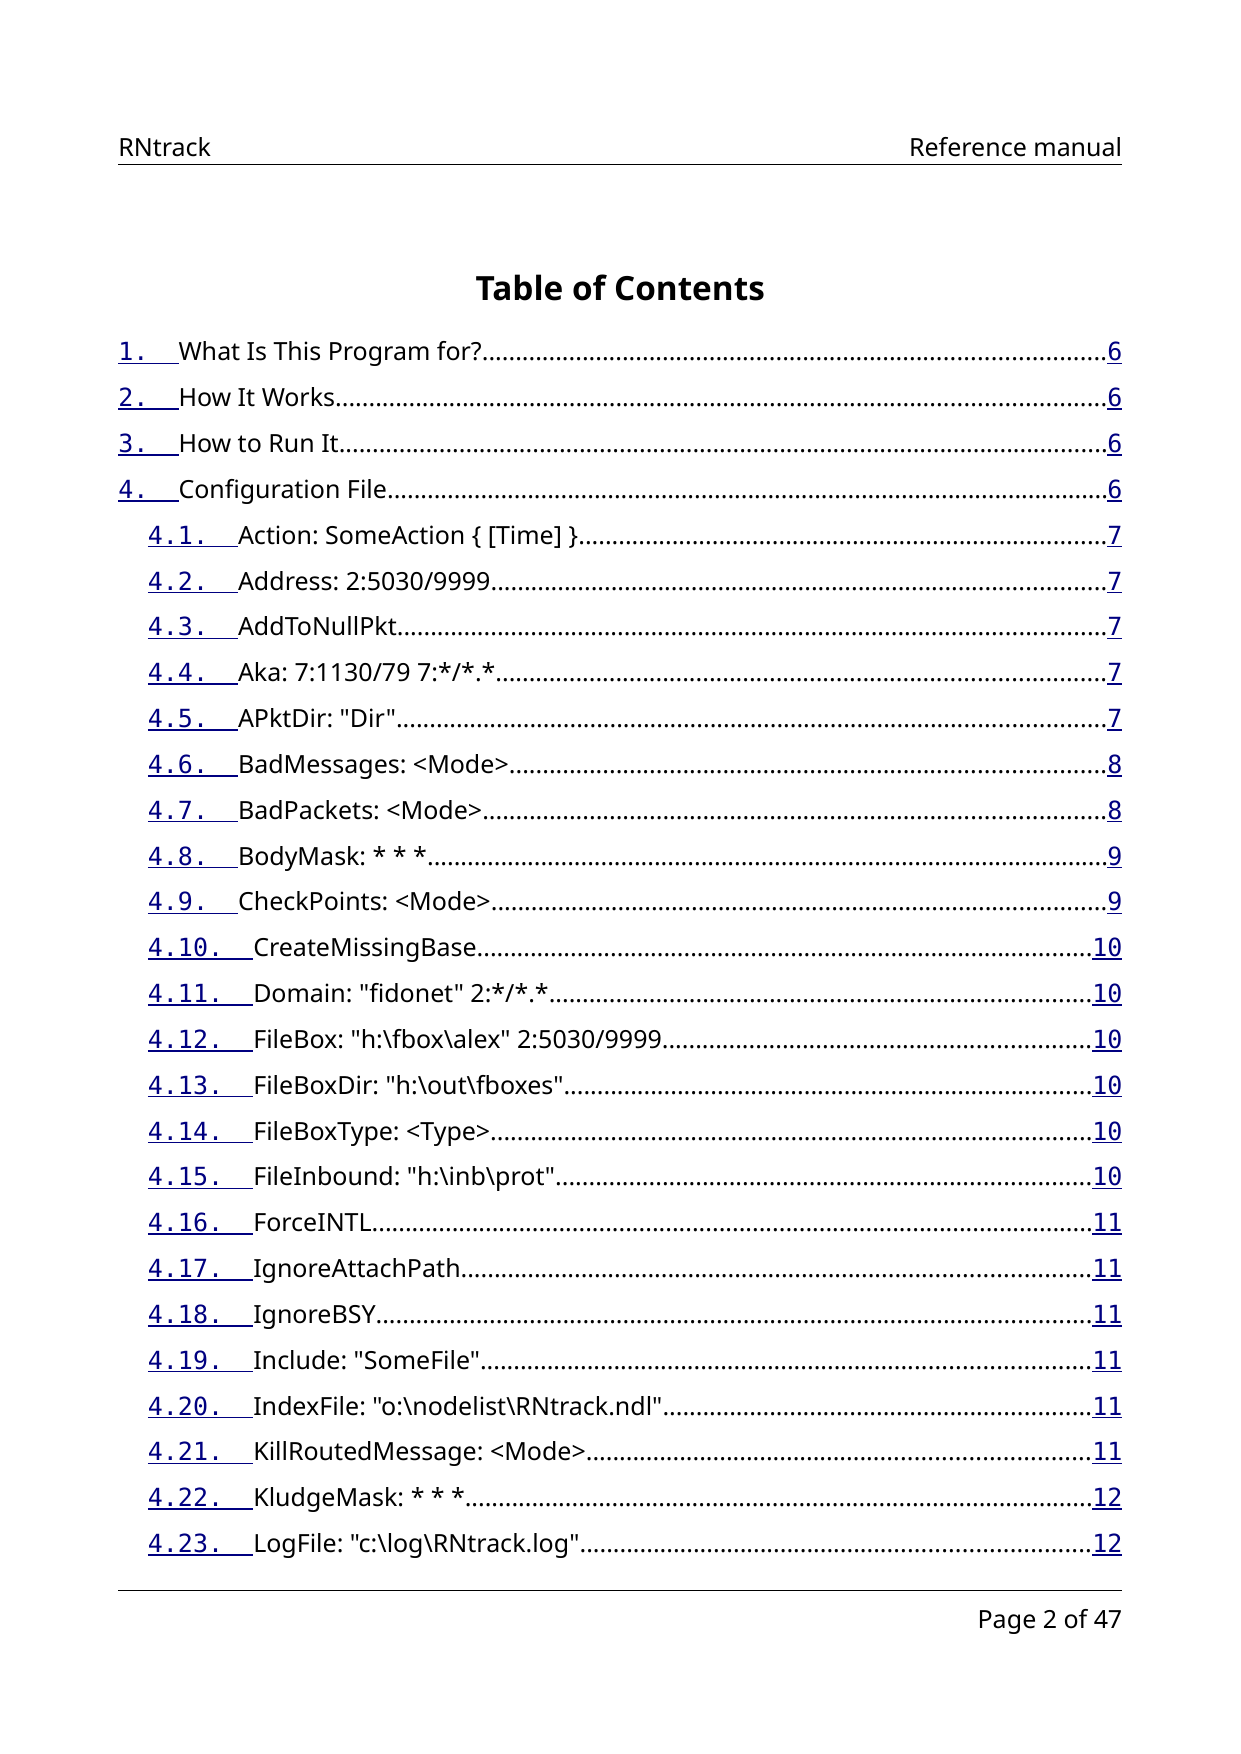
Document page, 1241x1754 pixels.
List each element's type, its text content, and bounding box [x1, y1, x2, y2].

text 4.4. Aka: 7:1130/79 7:*/*.* 7 [148, 655, 1122, 689]
text 4.3. AddToNullPkt 7 [148, 609, 1122, 643]
text 4.7. BadPackets: <Mode> 8 [148, 792, 1122, 826]
text 4.14. FileBoxType: <Type> 10 [148, 1113, 1122, 1147]
text 4.20. IndexFile: "o:\nodelist\RNtrack.ndl" 11 [148, 1388, 1122, 1422]
text 4.22. KludgeMask: * * * 12 [148, 1480, 1122, 1514]
text 2. How It Works 6 [118, 380, 1122, 414]
text 4. Configuration File 6 [118, 472, 1122, 506]
text 4.13. FileBoxDir: "h:\out\fboxes" 10 [148, 1067, 1122, 1101]
text 4.10. CreateMissingBase 10 [148, 930, 1122, 964]
text 1. What Is This Program for? 6 [118, 334, 1122, 368]
text 4.17. IgnoreAttachPath 11 [148, 1251, 1122, 1285]
text 4.15. FileInbound: "h:\inb\prot" 10 [148, 1159, 1122, 1193]
subtitle Table of Contents [118, 264, 1122, 310]
text 4.19. Include: "SomeFile" 11 [148, 1342, 1122, 1376]
text 4.23. LogFile: "c:\log\RNtrack.log" 12 [148, 1526, 1122, 1560]
text 4.6. BadMessages: <Mode> 8 [148, 747, 1122, 781]
text 4.8. BodyMask: * * * 9 [148, 838, 1122, 872]
text 4.9. CheckPoints: <Mode> 9 [148, 884, 1122, 918]
text 3. How to Run It 6 [118, 426, 1122, 460]
text 4.18. IgnoreBSY 11 [148, 1297, 1122, 1331]
text 4.16. ForceINTL 11 [148, 1205, 1122, 1239]
text 4.1. Action: SomeAction { [Time] } 7 [148, 517, 1122, 551]
text 4.12. FileBox: "h:\fbox\alex" 2:5030/9999 10 [148, 1022, 1122, 1056]
text 4.21. KillRoutedMessage: <Mode> 11 [148, 1434, 1122, 1468]
text 4.2. Address: 2:5030/9999 7 [148, 563, 1122, 597]
text 4.5. APktDir: "Dir" 7 [148, 701, 1122, 735]
text 4.11. Domain: "fidonet" 2:*/*.* 10 [148, 976, 1122, 1010]
